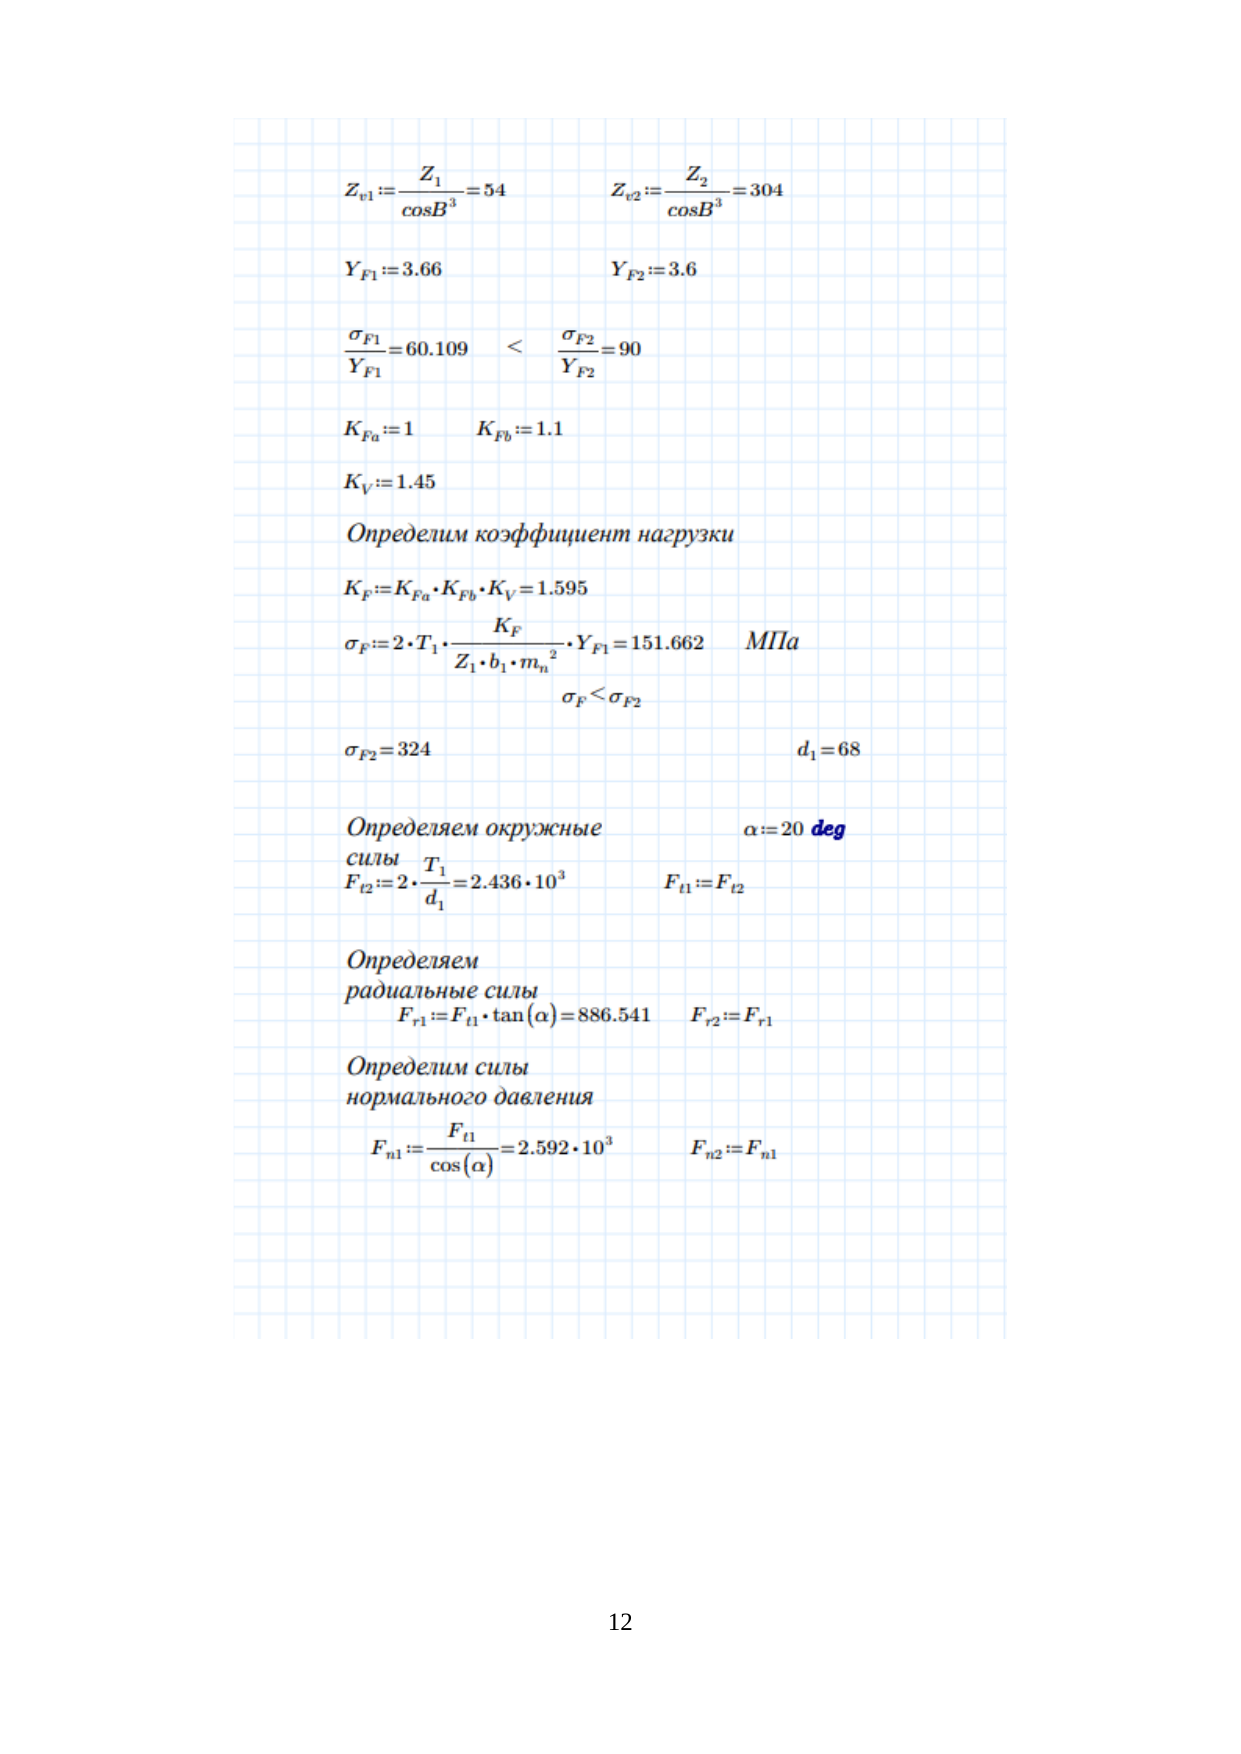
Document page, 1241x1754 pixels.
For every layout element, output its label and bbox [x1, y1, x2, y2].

picture [233, 118, 1007, 1339]
